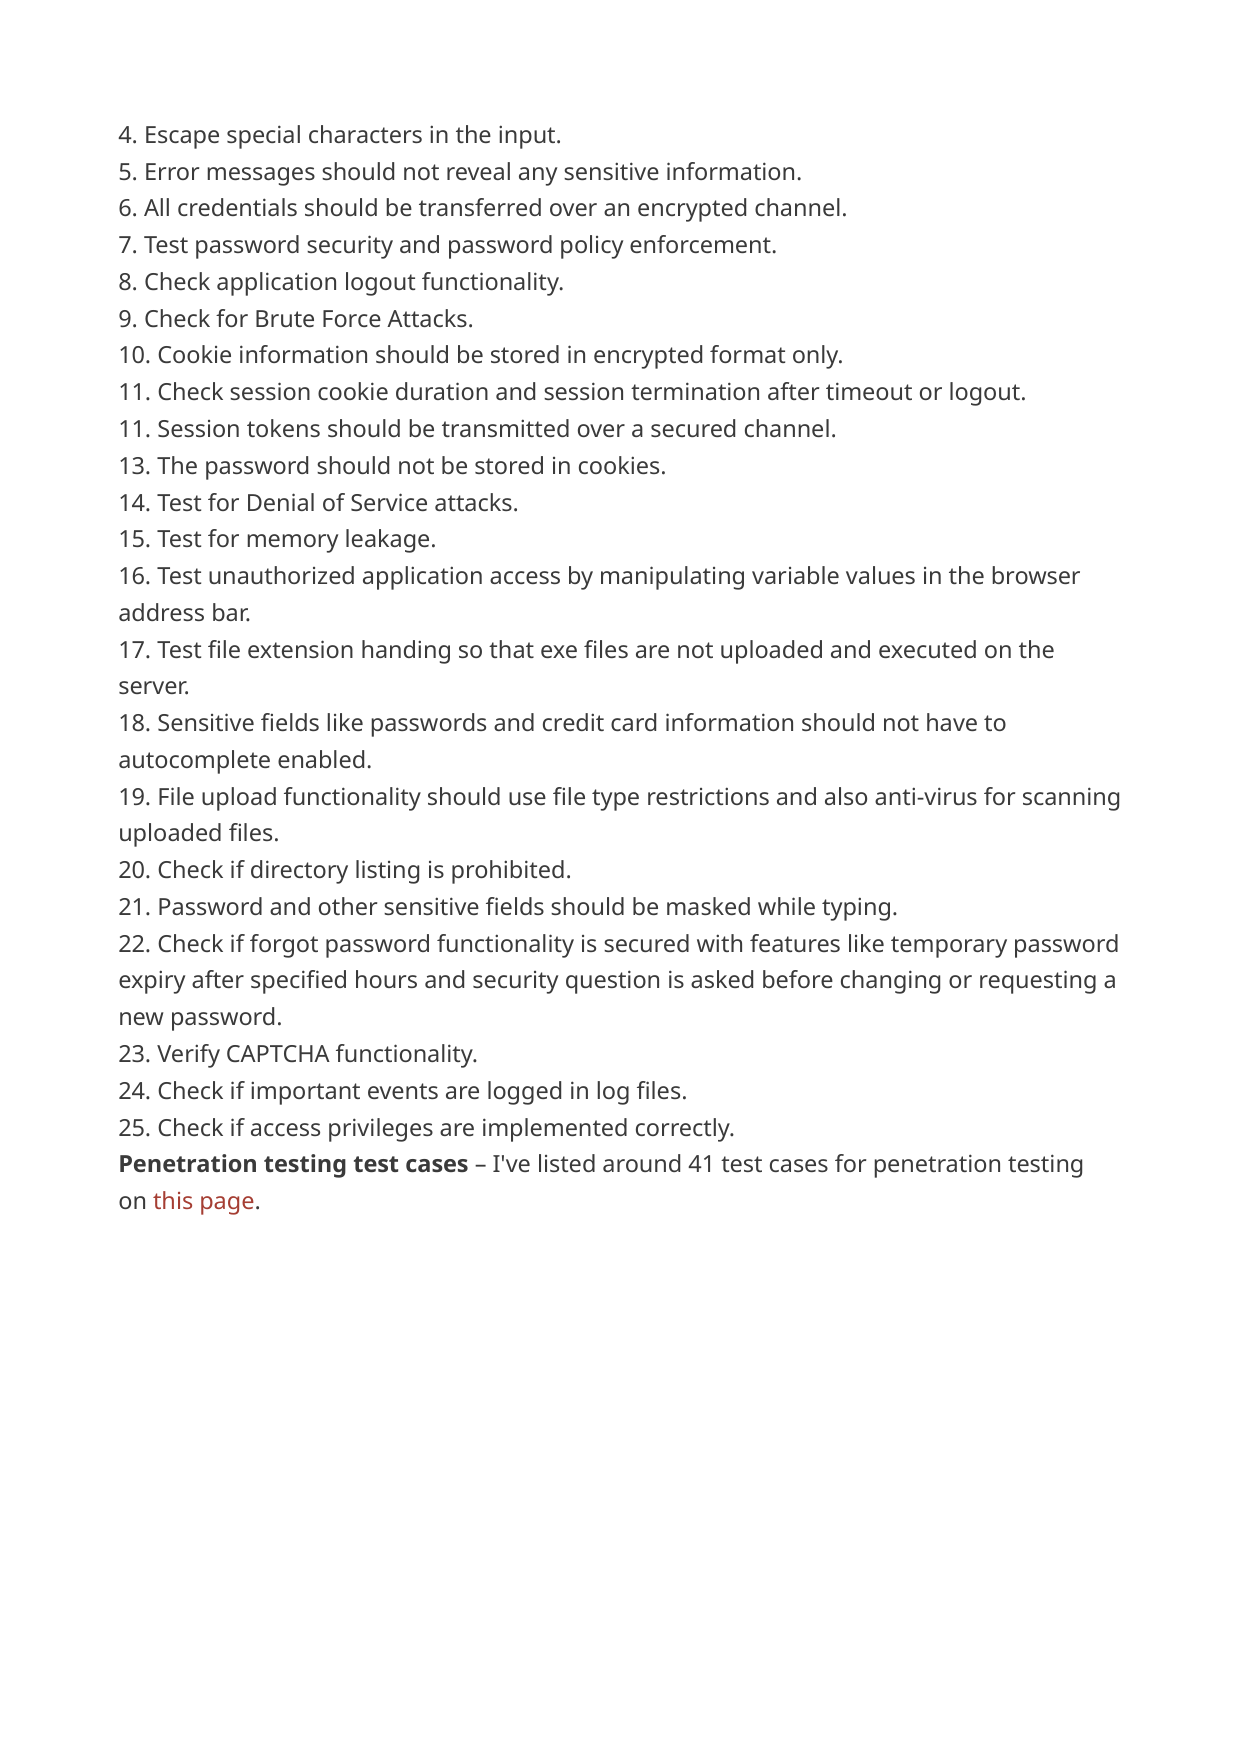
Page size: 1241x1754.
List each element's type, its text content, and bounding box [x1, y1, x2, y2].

text 4. Escape special characters in the input. 5. Error messages should not reveal any sensitive information. 6. All credentials should be transferred over an encrypted channel. 7. Test password security and password policy enforcement. 8. Check application logout functionality. 9. Check for Brute Force Attacks. 10. Cookie information should be stored in encrypted format only. 11. Check session cookie duration and session termination after timeout or logout. 11. Session tokens should be transmitted over a secured channel. 13. The password should not be stored in cookies. 14. Test for Denial of Service attacks. 15. Test for memory leakage. 16. Test unauthorized application access by manipulating variable values in the browser address bar. 17. Test file extension handing so that exe files are not uploaded and executed on the server. 18. Sensitive fields like passwords and credit card information should not have to autocomplete enabled. 19. File upload functionality should use file type restrictions and also anti-virus for scanning uploaded files. 20. Check if directory listing is prohibited. 21. Password and other sensitive fields should be masked while typing. 22. Check if forgot password functionality is secured with features like temporary password expiry after specified hours and security question is asked before changing or requesting a new password. 23. Verify CAPTCHA functionality. 24. Check if important events are logged in log files. 25. Check if access privileges are implemented correctly. [118, 118, 1122, 1143]
text Penetration testing test cases – I've listed around 41 test cases for penetration testing on this page. [118, 1148, 1122, 1216]
